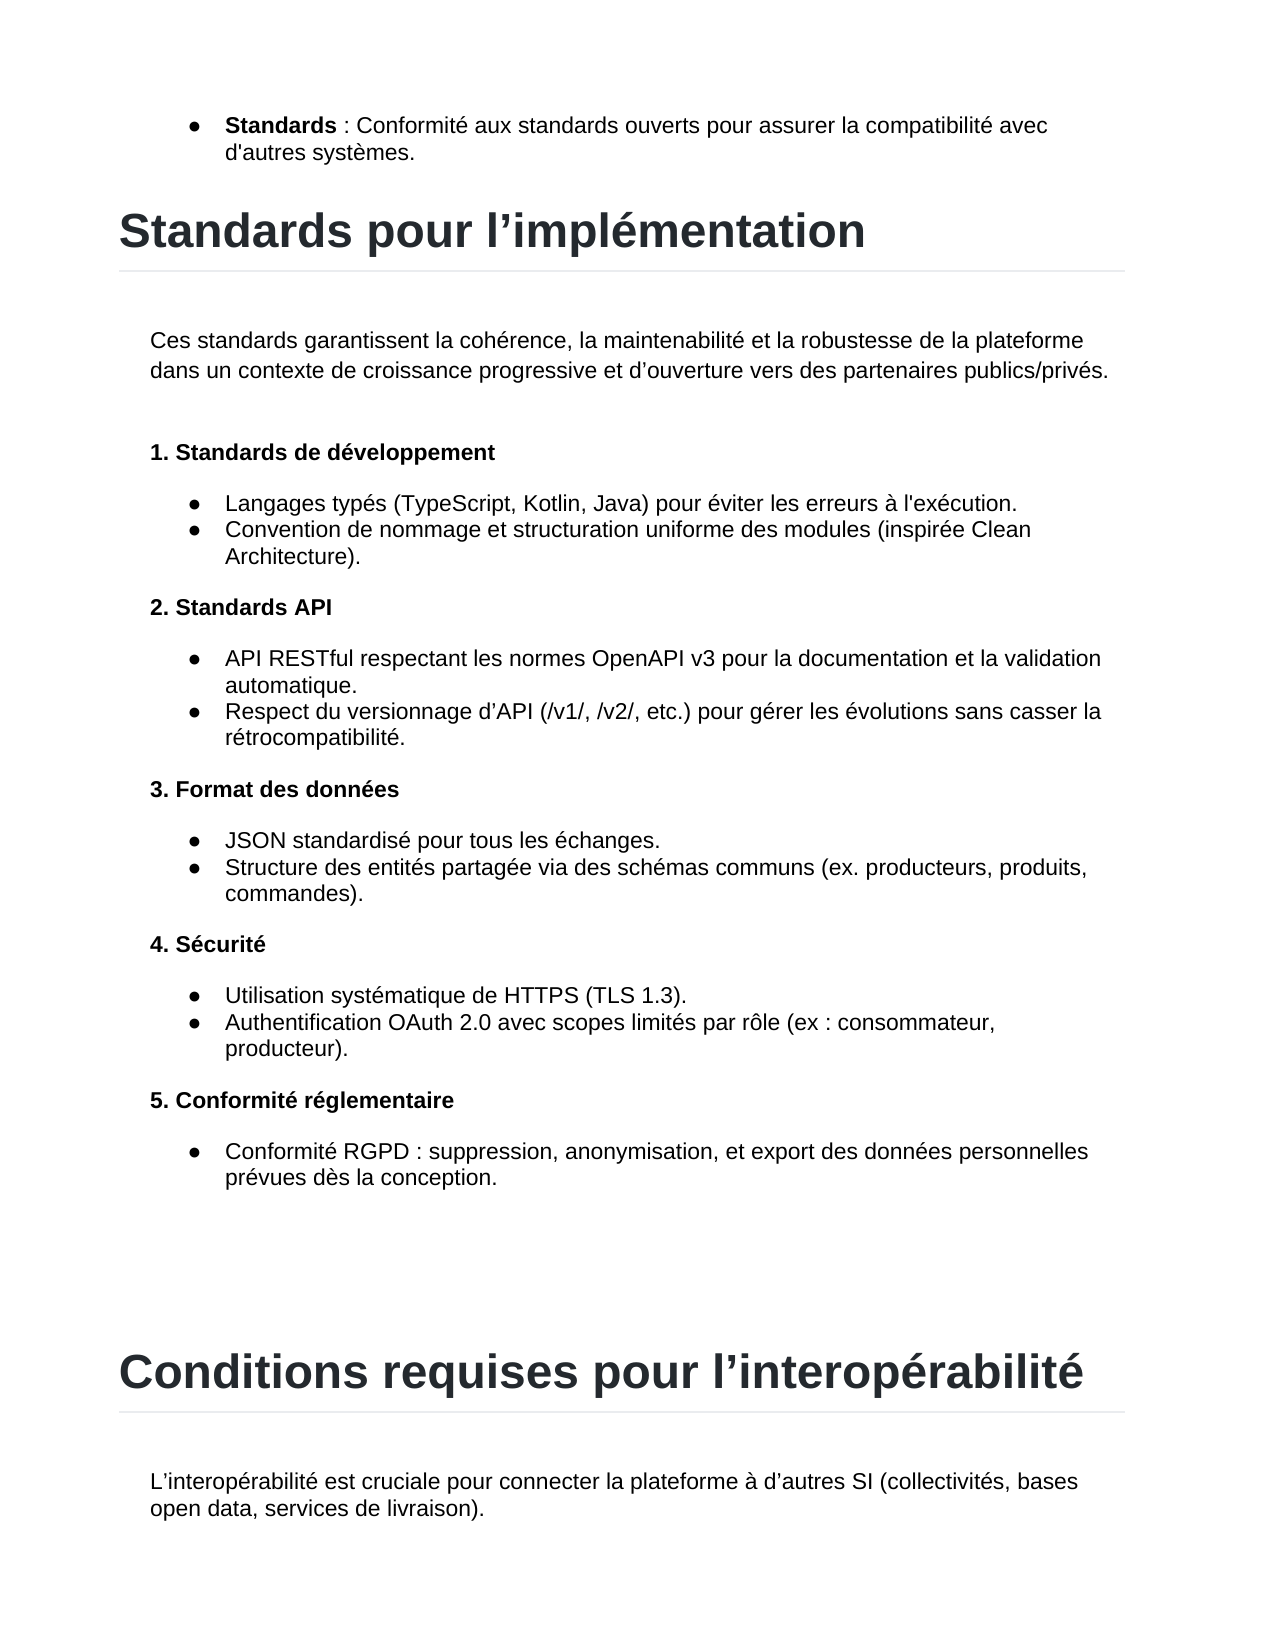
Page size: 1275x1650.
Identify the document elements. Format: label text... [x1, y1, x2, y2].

text 4. Sécurité [150, 931, 1125, 957]
text 5. Conformité réglementaire [150, 1087, 1125, 1113]
list API RESTful respectant les normes OpenAPI v3 pour la documentation et la validation automatique. [187, 645, 1125, 698]
list Structure des entités partagée via des schémas communs (ex. producteurs, produits, commandes). [187, 853, 1125, 906]
text 2. Standards API [150, 594, 1125, 620]
list Conformité RGPD : suppression, anonymisation, et export des données personnelles prévues dès la conception. [187, 1138, 1125, 1191]
text 1. Standards de développement [150, 438, 1125, 465]
text 3. Format des données [150, 776, 1125, 802]
list JSON standardisé pour tous les échanges. [187, 827, 1125, 853]
text Ces standards garantissent la cohérence, la maintenabilité et la robustesse de la plateforme dans un contexte de croissance progressive et d’ouverture vers des partenaires publics/privés. [150, 327, 1125, 383]
text L’interopérabilité est cruciale pour connecter la plateforme à d’autres SI (collectivités, bases open data, services de livraison). [150, 1468, 1125, 1521]
list Utilisation systématique de HTTPS (TLS 1.3). [187, 982, 1125, 1009]
list Convention de nommage et structuration uniforme des modules (inspirée Clean Architecture). [187, 516, 1125, 569]
list Standards : Conformité aux standards ouverts pour assurer la compatibilité avec d'autres systèmes. [187, 112, 1125, 165]
subtitle Standards pour l’implémentation [119, 202, 1125, 270]
subtitle Conditions requises pour l’interopérabilité [119, 1344, 1125, 1411]
list Langages typés (TypeScript, Kotlin, Java) pour éviter les erreurs à l'exécution. [187, 490, 1125, 516]
list Authentification OAuth 2.0 avec scopes limités par rôle (ex : consommateur, producteur). [187, 1009, 1125, 1062]
list Respect du versionnage d’API (/v1/, /v2/, etc.) pour gérer les évolutions sans casser la rétrocompatibilité. [187, 698, 1125, 751]
